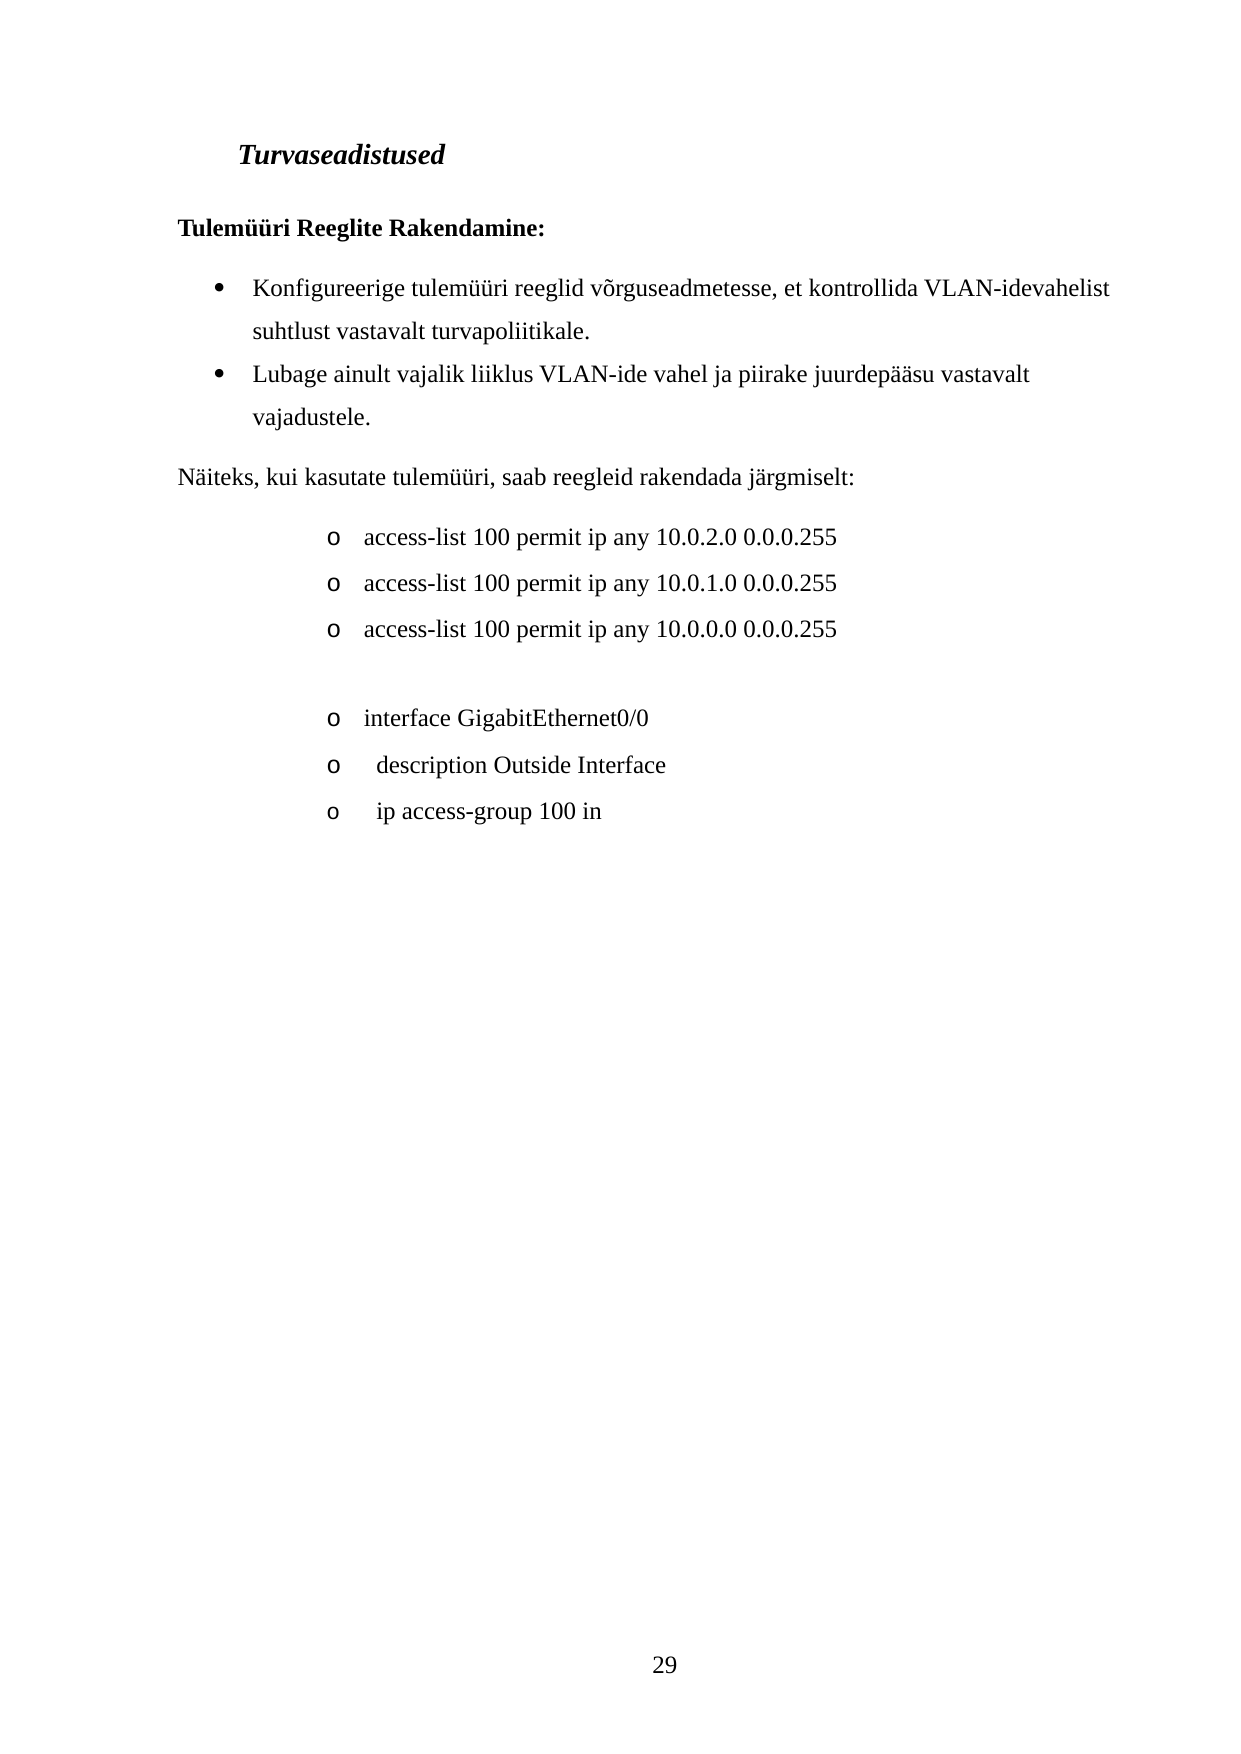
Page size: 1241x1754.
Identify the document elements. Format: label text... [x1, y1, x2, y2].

list description Outside Interface [326, 750, 1152, 781]
text Näiteks, kui kasutate tulemüüri, saab reegleid rakendada järgmiselt: [177, 462, 1152, 491]
list Konfigureerige tulemüüri reeglid võrguseadmetesse, et kontrollida VLAN-idevahelist suhtlust vastavalt turvapoliitikale. [215, 273, 1152, 344]
list Lubage ainult vajalik liiklus VLAN-ide vahel ja piirake juurdepääsu vastavalt vajadustele. [215, 359, 1152, 431]
list access-list 100 permit ip any 10.0.1.0 0.0.0.255 [326, 568, 1152, 599]
list interface GigabitEthernet0/0 [326, 703, 1152, 734]
list access-list 100 permit ip any 10.0.0.0 0.0.0.255 [326, 614, 1152, 645]
list ip access-group 100 in [326, 796, 1152, 826]
text Tulemüüri Reeglite Rakendamine: [177, 213, 1152, 242]
subtitle Turvaseadistused [237, 137, 1152, 171]
list access-list 100 permit ip any 10.0.2.0 0.0.0.255 [326, 522, 1152, 552]
